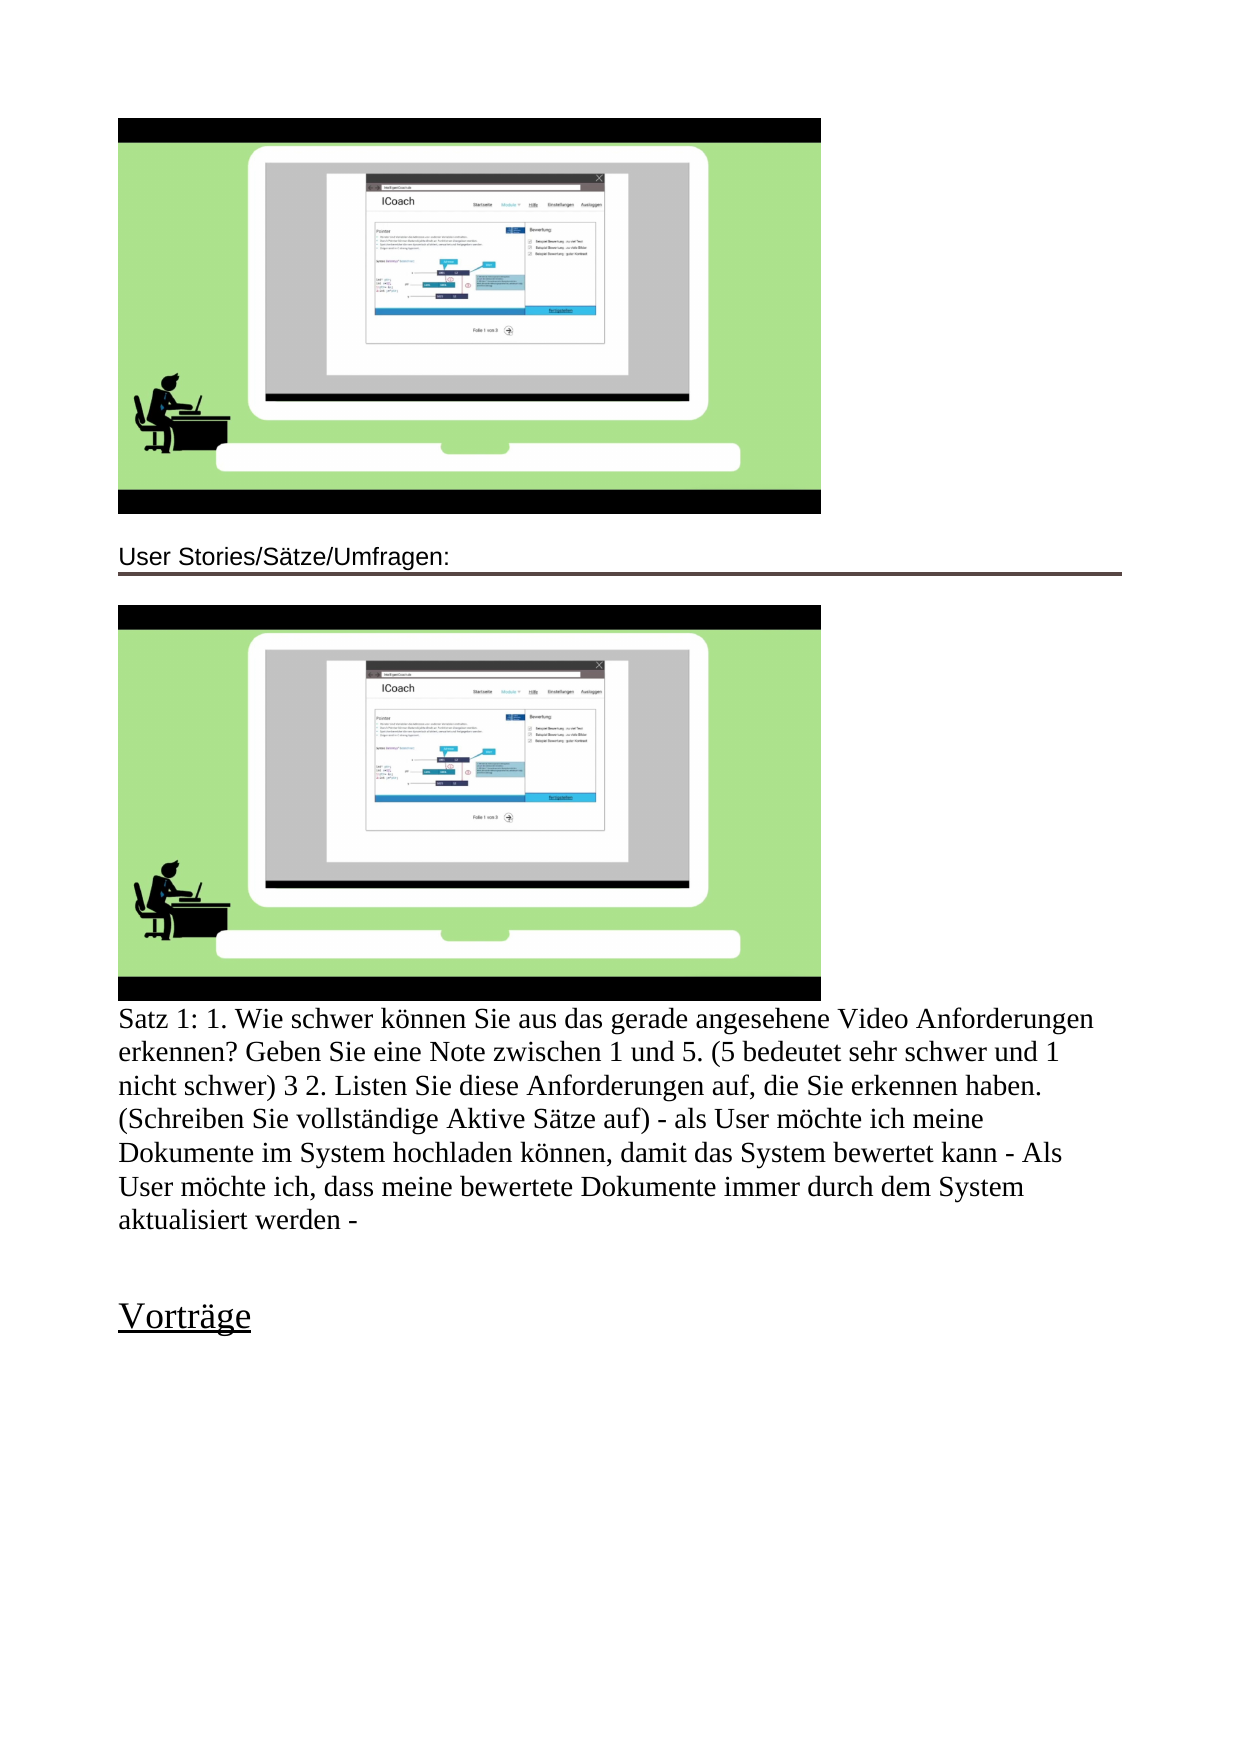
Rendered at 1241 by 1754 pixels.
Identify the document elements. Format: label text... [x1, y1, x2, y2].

text Satz 1: 1. Wie schwer können Sie aus das gerade angesehene Video Anforderungen erkennen? Geben Sie eine Note zwischen 1 und 5. (5 bedeutet sehr schwer und 1 nicht schwer) 3 2. Listen Sie diese Anforderungen auf, die Sie erkennen haben. (Schreiben Sie vollständige Aktive Sätze auf) - als User möchte ich meine Dokumente im System hochladen können, damit das System bewertet kann - Als User möchte ich, dass meine bewertete Dokumente immer durch dem System aktualisiert werden - [118, 1001, 1122, 1236]
subtitle Vorträge [118, 1293, 1122, 1336]
picture [118, 605, 821, 1001]
picture [118, 118, 821, 514]
text User Stories/Sätze/Umfragen: [118, 542, 1122, 572]
